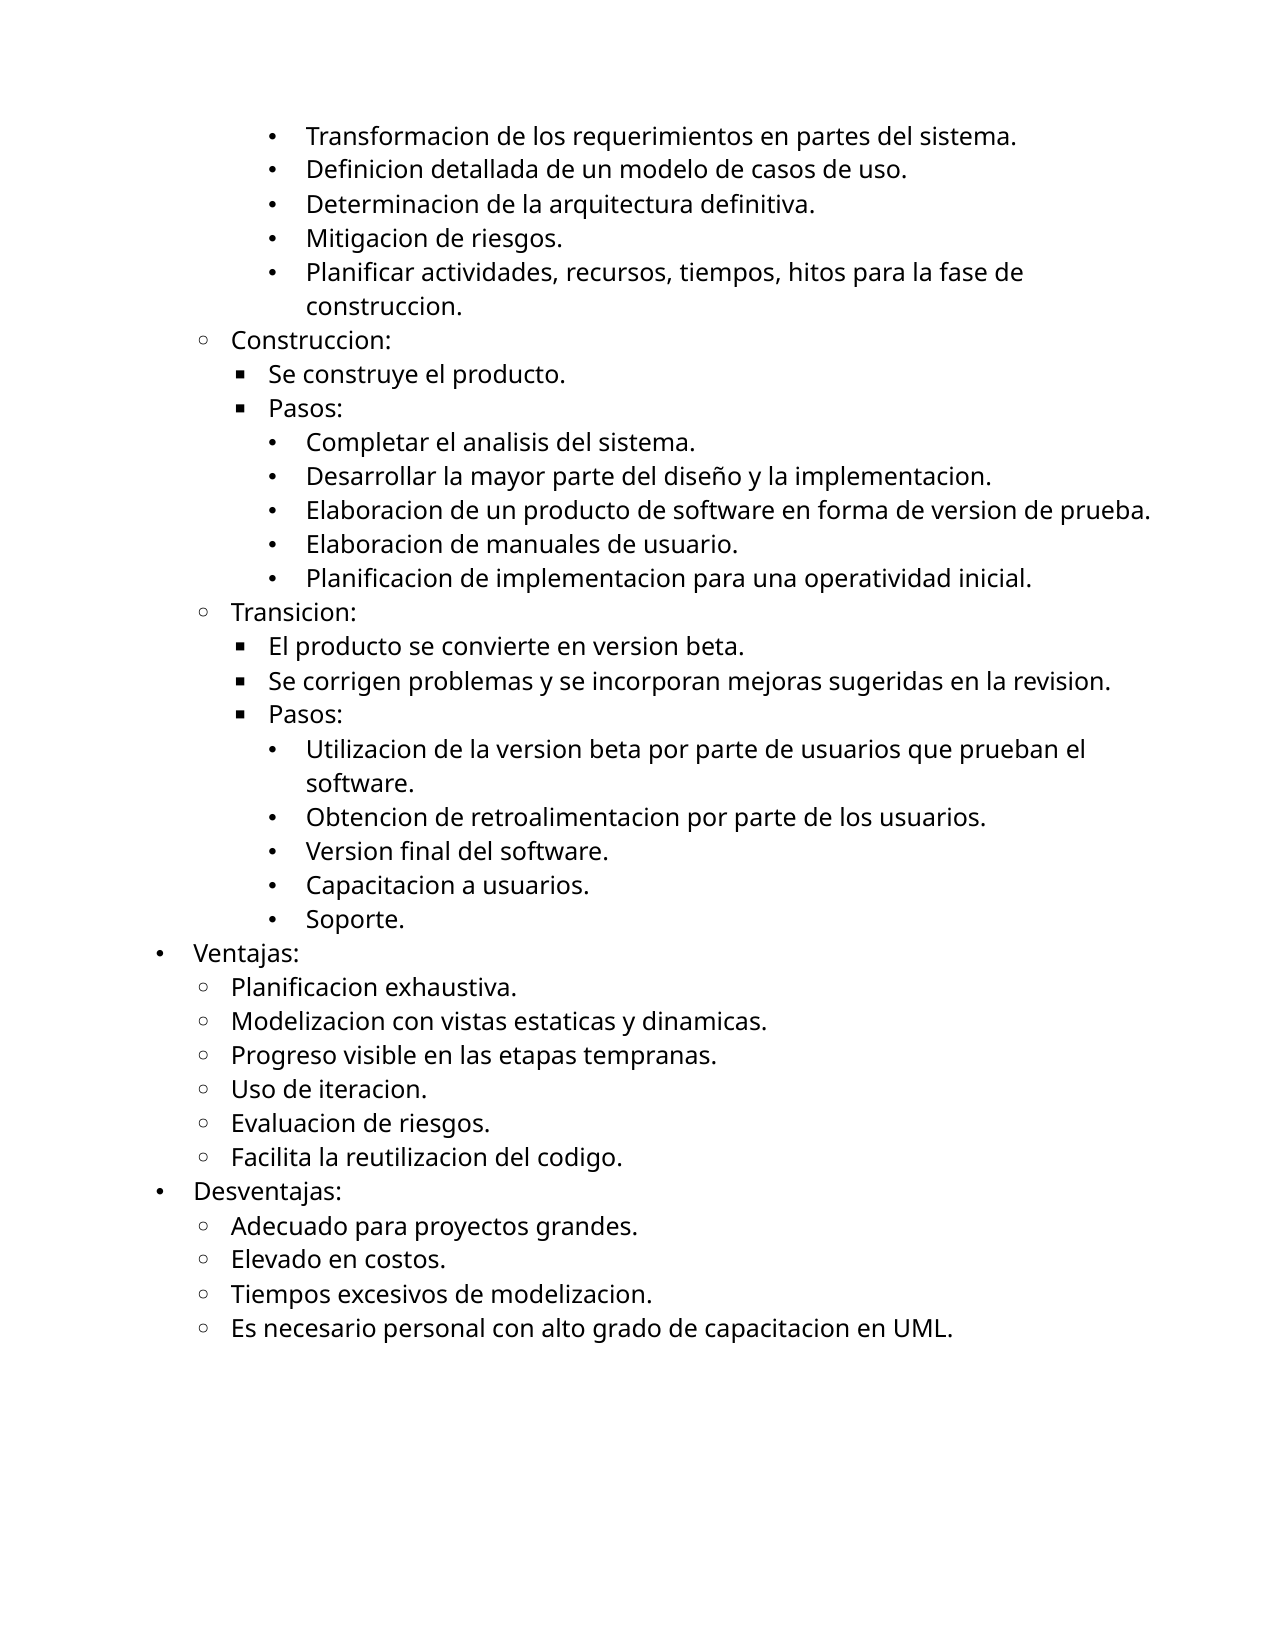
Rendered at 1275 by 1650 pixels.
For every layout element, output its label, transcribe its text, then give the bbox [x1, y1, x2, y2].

list Planificacion de implementacion para una operatividad inicial. [268, 561, 1157, 595]
list Definicion detallada de un modelo de casos de uso. [268, 152, 1157, 186]
list Desarrollar la mayor parte del diseño y la implementacion. [268, 459, 1157, 493]
list Construccion: [193, 322, 1157, 357]
list Soporte. [268, 902, 1157, 936]
list Transicion: [193, 595, 1157, 629]
list Pasos: [231, 697, 1157, 731]
list Planificacion exhaustiva. [193, 970, 1157, 1004]
list Uso de iteracion. [193, 1072, 1157, 1106]
list Mitigacion de riesgos. [268, 220, 1157, 254]
list Progreso visible en las etapas tempranas. [193, 1038, 1157, 1072]
list Planificar actividades, recursos, tiempos, hitos para la fase de construccion. [268, 254, 1157, 322]
list Adecuado para proyectos grandes. [193, 1208, 1157, 1242]
list Modelizacion con vistas estaticas y dinamicas. [193, 1004, 1157, 1038]
list El producto se convierte en version beta. [231, 629, 1157, 663]
list Desventajas: [156, 1174, 1157, 1208]
list Transformacion de los requerimientos en partes del sistema. [268, 118, 1157, 152]
list Ventajas: [156, 936, 1157, 970]
list Facilita la reutilizacion del codigo. [193, 1140, 1157, 1174]
list Se construye el producto. [231, 357, 1157, 391]
list Pasos: [231, 391, 1157, 425]
list Tiempos excesivos de modelizacion. [193, 1276, 1157, 1310]
list Obtencion de retroalimentacion por parte de los usuarios. [268, 799, 1157, 833]
list Determinacion de la arquitectura definitiva. [268, 186, 1157, 220]
list Capacitacion a usuarios. [268, 867, 1157, 902]
list Se corrigen problemas y se incorporan mejoras sugeridas en la revision. [231, 663, 1157, 697]
list Utilizacion de la version beta por parte de usuarios que prueban el software. [268, 731, 1157, 799]
list Completar el analisis del sistema. [268, 425, 1157, 459]
list Elevado en costos. [193, 1242, 1157, 1276]
list Version final del software. [268, 833, 1157, 867]
list Es necesario personal con alto grado de capacitacion en UML. [193, 1310, 1157, 1344]
list Evaluacion de riesgos. [193, 1106, 1157, 1140]
list Elaboracion de manuales de usuario. [268, 527, 1157, 561]
list Elaboracion de un producto de software en forma de version de prueba. [268, 493, 1157, 527]
